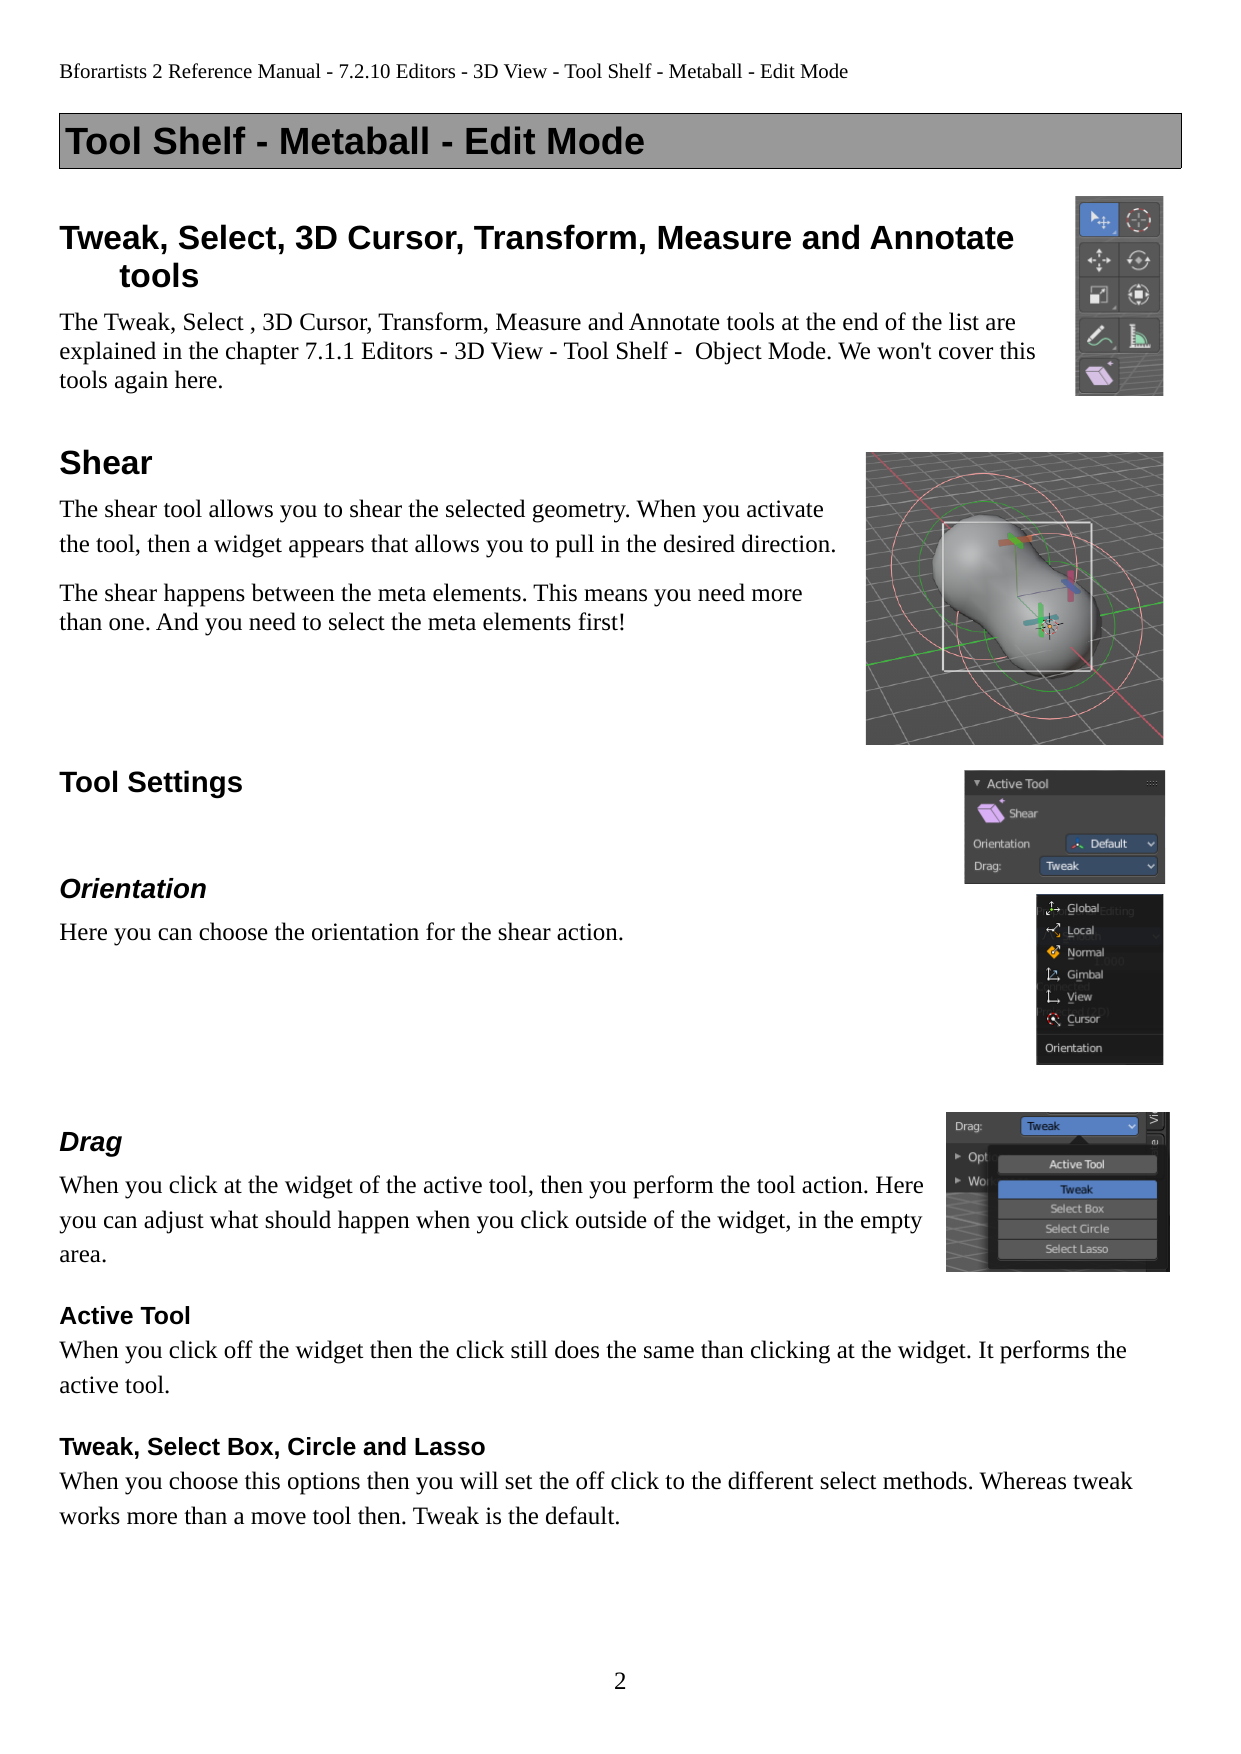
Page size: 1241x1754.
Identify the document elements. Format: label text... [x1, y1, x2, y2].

subtitle Orientation [59, 873, 1181, 904]
picture [1036, 894, 1164, 1065]
picture [946, 1112, 1170, 1272]
text Here you can choose the orientation for the shear action. [59, 917, 1036, 946]
text When you click at the widget of the active tool, then you perform the tool action. Here you can adjust what should happen when you click outside of the widget, in the empty area. [59, 1170, 946, 1268]
text When you click off the widget then the click still does the same than clicking at the widget. It performs the active tool. [59, 1336, 1181, 1399]
subtitle Shear [59, 443, 1181, 482]
subtitle Tweak, Select, 3D Cursor, Transform, Measure and Annotate tools [59, 217, 1075, 295]
picture [865, 452, 1164, 745]
text When you choose this options then you will set the off click to the different select methods. Whereas tweak works more than a move tool then. Tweak is the default. [59, 1466, 1181, 1529]
picture [964, 770, 1166, 884]
text The shear tool allows you to shear the selected geometry. When you activate the tool, then a widget appears that allows you to pull in the desired direction. [59, 494, 865, 557]
table_header Tool Shelf - Metaball - Edit Mode [60, 114, 1181, 168]
subtitle [1164, 217, 1181, 295]
subtitle [1170, 1126, 1181, 1158]
picture [1075, 196, 1164, 396]
subtitle Tweak, Select Box, Circle and Lasso [59, 1432, 1181, 1460]
subtitle Active Tool [59, 1301, 1181, 1329]
text The Tweak, Select , 3D Cursor, Transform, Measure and Annotate tools at the end of the list are explained in the chapter 7.1.1 Editors - 3D View - Tool Shelf - Object Mode. We won't cover this tools again here. [59, 307, 1075, 393]
subtitle Drag [59, 1126, 946, 1158]
text The shear happens between the meta elements. This means you need more than one. And you need to select the meta elements first! [59, 578, 865, 635]
subtitle Tool Settings [59, 765, 1181, 799]
